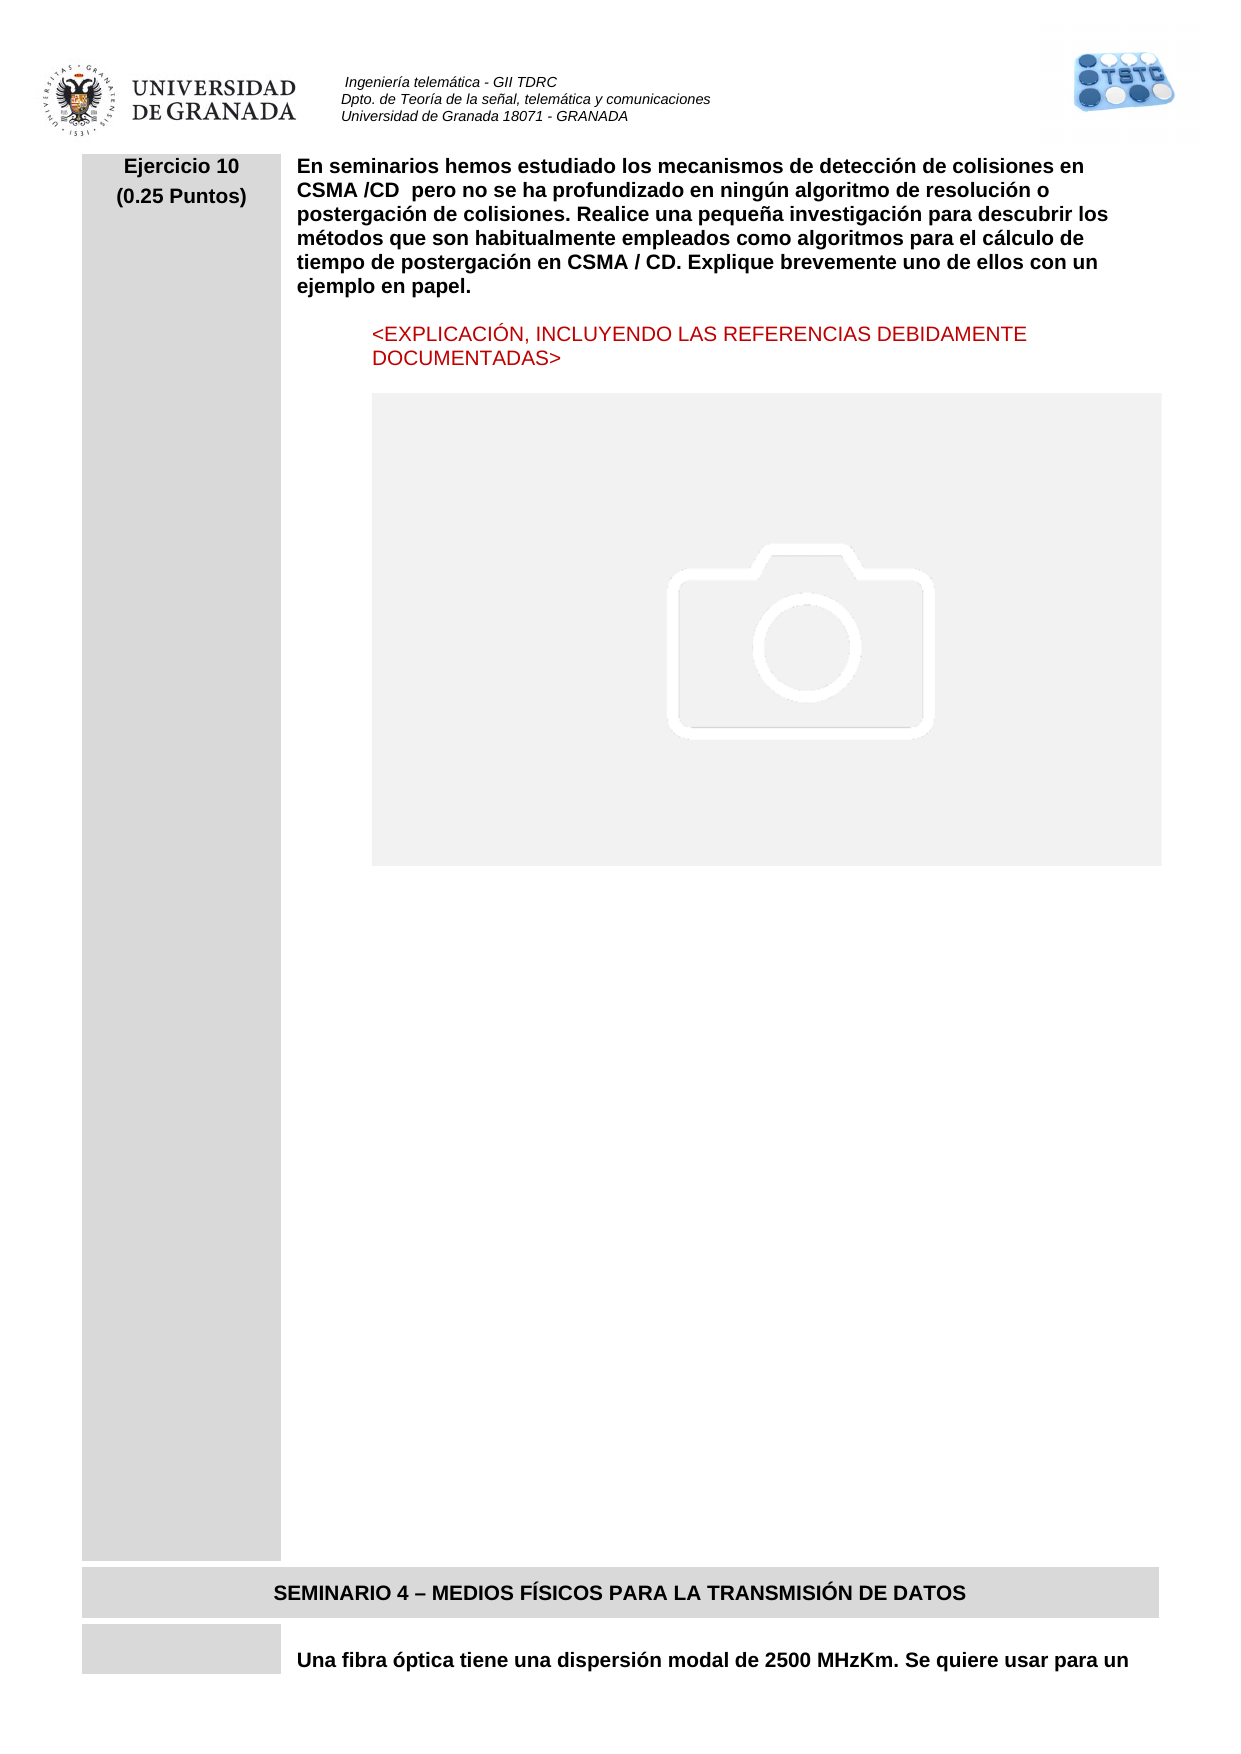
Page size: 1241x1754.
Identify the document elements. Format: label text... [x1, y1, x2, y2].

picture [371, 393, 1162, 866]
picture [28, 50, 309, 146]
table_cell [82, 1624, 281, 1674]
picture [1038, 23, 1202, 146]
table_cell En seminarios hemos estudiado los mecanismos de detección de colisiones en CSMA /CD pero no se ha profundizado en ningún algoritmo de resolución o postergación de colisiones. Realice una pequeña investigación para descubrir los métodos que son habitualmente empleados como algoritmos para el cálculo de tiempo de postergación en CSMA / CD. Explique brevemente uno de ellos con un ejemplo en papel. <EXPLICACIÓN, INCLUYENDO LAS REFERENCIAS DEBIDAMENTE DOCUMENTADAS> [288, 154, 1159, 1561]
table_cell SEMINARIO 4 – MEDIOS FÍSICOS PARA LA TRANSMISIÓN DE DATOS [82, 1567, 1159, 1618]
table_cell Ejercicio 10 (0.25 Puntos) [82, 154, 281, 1561]
table_cell Una fibra óptica tiene una dispersión modal de 2500 MHzKm. Se quiere usar para un [288, 1624, 1159, 1674]
